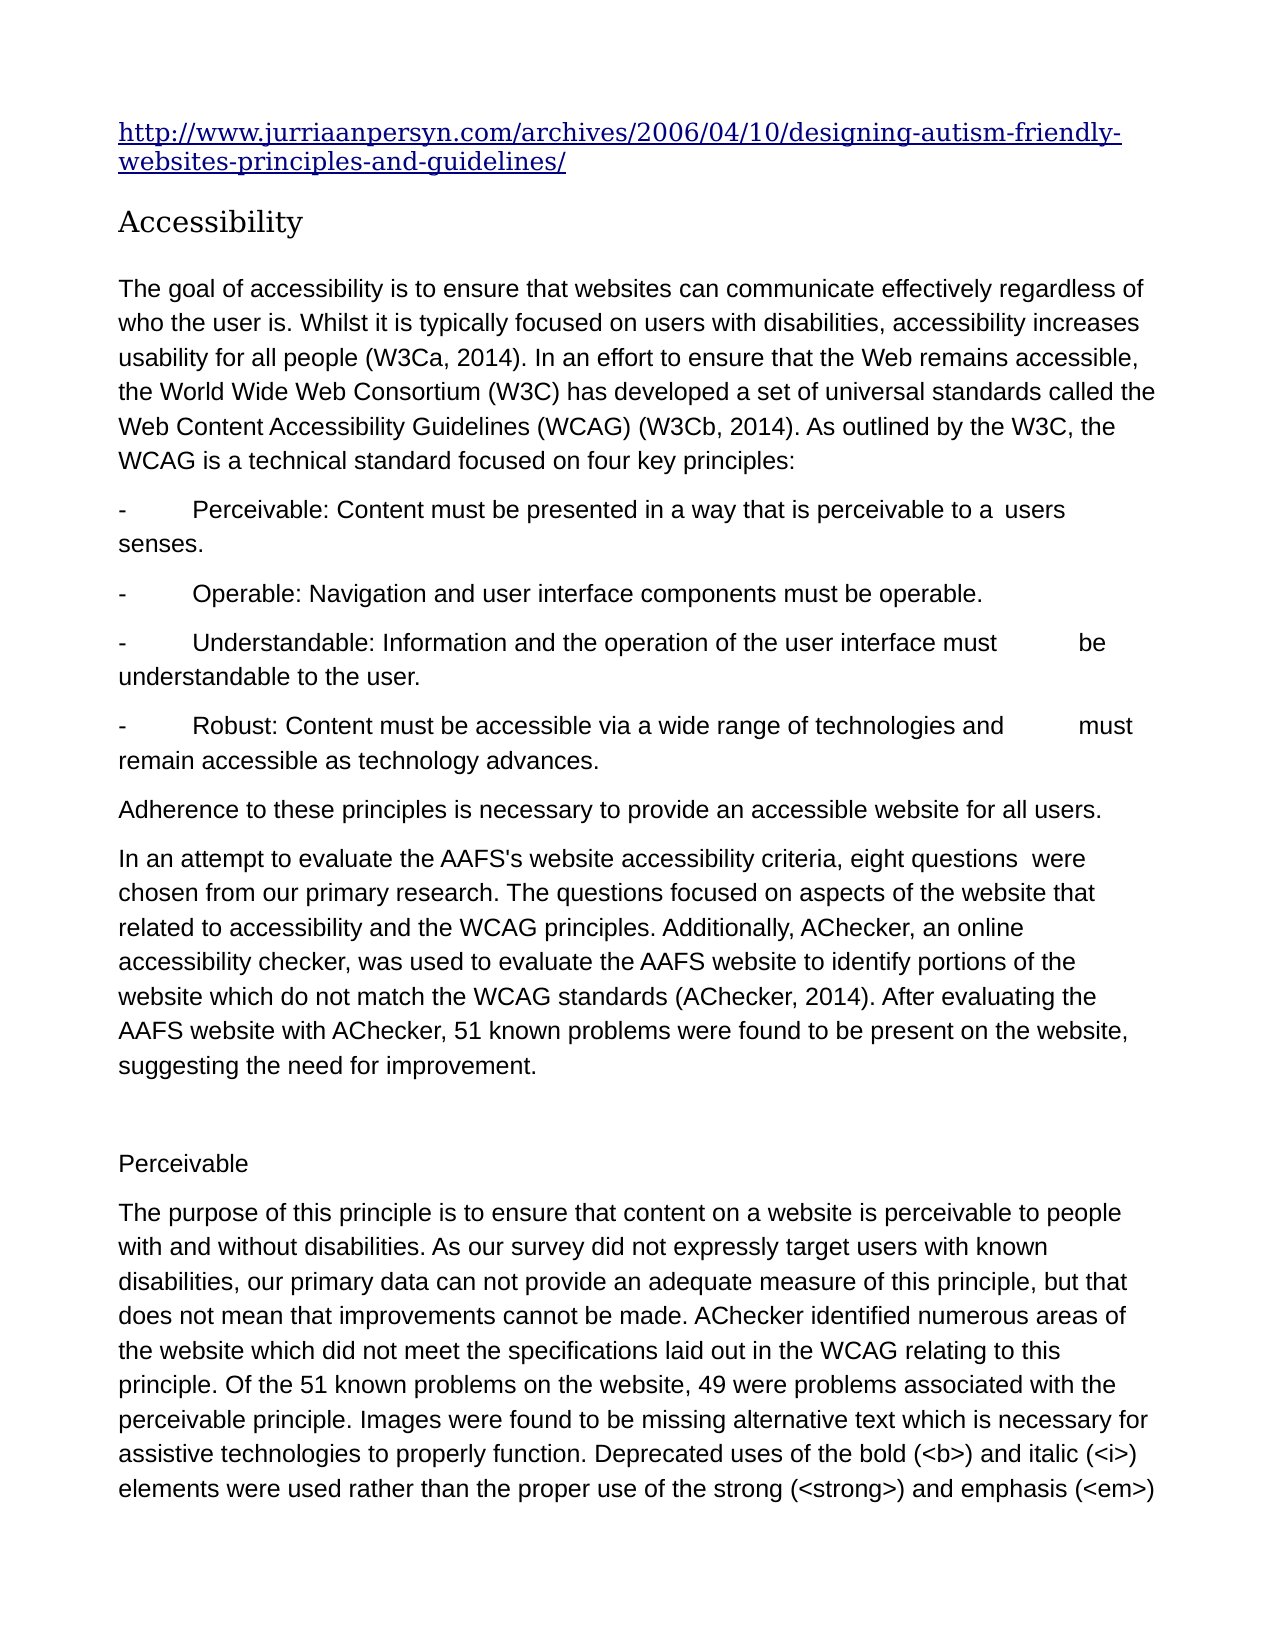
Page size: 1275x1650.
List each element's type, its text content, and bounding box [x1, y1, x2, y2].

text Accessibility [118, 206, 1157, 239]
text Perceivable [118, 1149, 1157, 1177]
text - Perceivable: Content must be presented in a way that is perceivable to a users senses. [118, 495, 1157, 558]
text The purpose of this principle is to ensure that content on a website is perceivable to people with and without disabilities. As our survey did not expressly target users with known disabilities, our primary data can not provide an adequate measure of this principle, but that does not mean that improvements cannot be made. AChecker identified numerous areas of the website which did not meet the specifications laid out in the WCAG relating to this principle. Of the 51 known problems on the website, 49 were problems associated with the perceivable principle. Images were found to be missing alternative text which is necessary for assistive technologies to properly function. Deprecated uses of the bold (<b>) and italic (<i>) elements were used rather than the proper use of the strong (<strong>) and emphasis (<em>) [118, 1198, 1157, 1502]
text - Robust: Content must be accessible via a wide range of technologies and must remain accessible as technology advances. [118, 711, 1157, 774]
text - Operable: Navigation and user interface components must be operable. [118, 578, 1157, 607]
text Adherence to these principles is necessary to provide an accessible website for all users. [118, 795, 1157, 823]
text http://www.jurriaanpersyn.com/archives/2006/04/10/designing-autism-friendly-websites-principles-and-guidelines/ [118, 118, 1157, 176]
text In an attempt to evaluate the AAFS's website accessibility criteria, eight questions were chosen from our primary research. The questions focused on aspects of the website that related to accessibility and the WCAG principles. Additionally, AChecker, an online accessibility checker, was used to evaluate the AAFS website to identify portions of the website which do not match the WCAG standards (AChecker, 2014). After evaluating the AAFS website with AChecker, 51 known problems were found to be present on the website, suggesting the need for improvement. [118, 844, 1157, 1079]
text The goal of accessibility is to ensure that websites can communicate effectively regardless of who the user is. Whilst it is typically focused on users with disabilities, accessibility increases usability for all people (W3Ca, 2014). In an effort to ensure that the Web remains accessible, the World Wide Web Consortium (W3C) has developed a set of universal standards called the Web Content Accessibility Guidelines (WCAG) (W3Cb, 2014). As outlined by the W3C, the WCAG is a technical standard focused on four key principles: [118, 273, 1157, 475]
text - Understandable: Information and the operation of the user interface must be understandable to the user. [118, 628, 1157, 691]
